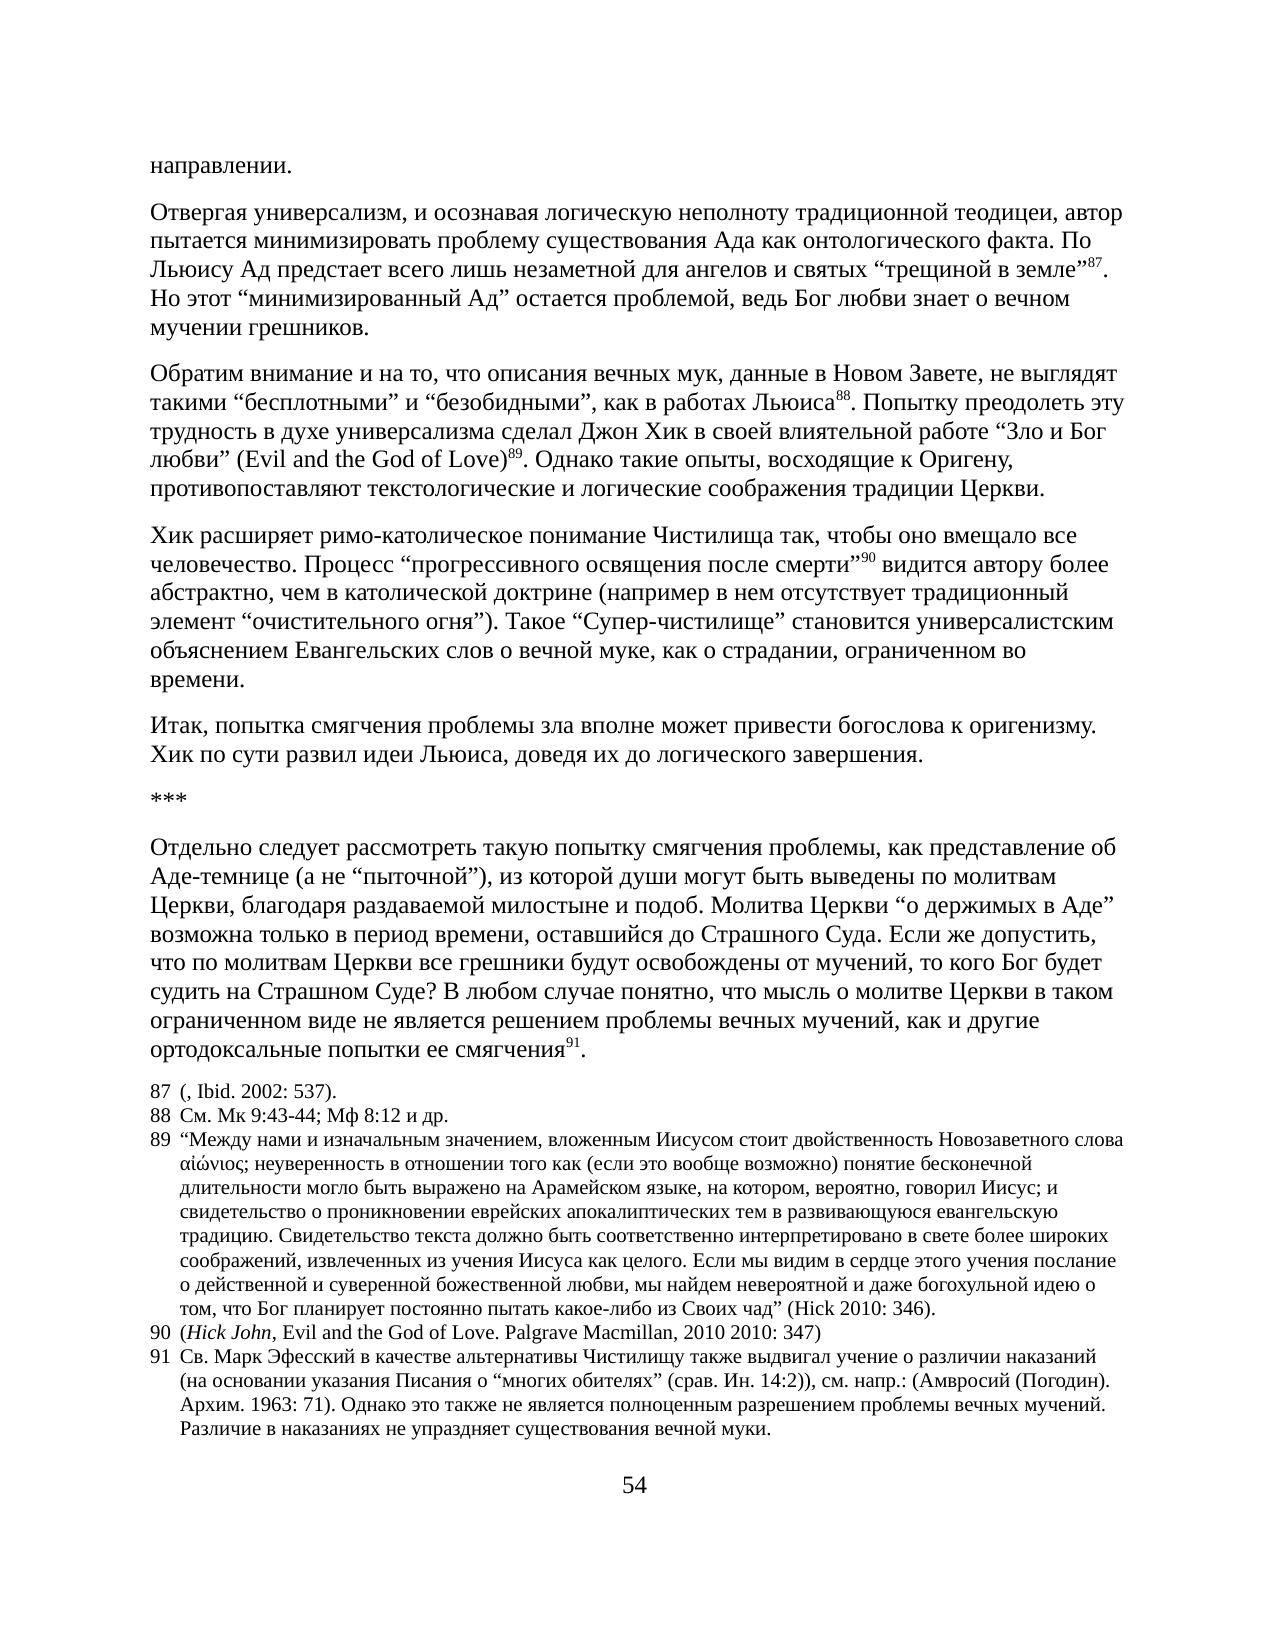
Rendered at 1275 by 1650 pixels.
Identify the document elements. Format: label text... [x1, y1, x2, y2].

text Хик расширяет римо-католическое понимание Чистилища так, чтобы оно вмещало все человечество. Процесс “прогрессивного освящения после смерти” видится автору более абстрактно, чем в католической доктрине (например в нем отсутствует традиционный элемент “очистительного огня”). Такое “Супер-чистилище” становится универсалистским объяснением Евангельских слов о вечной муке, как о страдании, ограниченном во времени. [150, 520, 1125, 692]
text направлении. [150, 150, 1125, 179]
text (, Ibid. 2002: 537). [150, 1079, 1125, 1103]
text (Hick John, Evil and the God of Love. Palgrave Macmillan, 2010 2010: 347) [150, 1320, 1125, 1344]
text См. Мк 9:43-44; Мф 8:12 и др. [150, 1103, 1125, 1127]
text Отдельно следует рассмотреть такую попытку смягчения проблемы, как представление об Аде-темнице (а не “пыточной”), из которой души могут быть выведены по молитвам Церкви, благодаря раздаваемой милостыне и подоб. Молитва Церкви “о держимых в Аде” возможна только в период времени, оставшийся до Страшного Суда. Если же допустить, что по молитвам Церкви все грешники будут освобождены от мучений, то кого Бог будет судить на Страшном Суде? В любом случае понятно, что мысль о молитве Церкви в таком ограниченном виде не является решением проблемы вечных мучений, как и другие ортодоксальные попытки ее смягчения. [150, 832, 1125, 1062]
text “Между нами и изначальным значением, вложенным Иисусом стоит двойственность Новозаветного слова αἰώνιος; неуверенность в отношении того как (если это вообще возможно) понятие бесконечной длительности могло быть выражено на Арамейском языке, на котором, вероятно, говорил Иисус; и свидетельство о проникновении еврейских апокалиптических тем в развивающуюся евангельскую традицию. Свидетельство текста должно быть соответственно интерпретировано в свете более широких соображений, извлеченных из учения Иисуса как целого. Если мы видим в сердце этого учения послание о действенной и суверенной божественной любви, мы найдем невероятной и даже богохульной идею о том, что Бог планирует постоянно пытать какое-либо из Своих чад” (Hick 2010: 346). [150, 1127, 1125, 1320]
text *** [150, 786, 1125, 814]
text Отвергая универсализм, и осознавая логическую неполноту традиционной теодицеи, автор пытается минимизировать проблему существования Ада как онтологического факта. По Льюису Ад предстает всего лишь незаметной для ангелов и святых “трещиной в земле”. Но этот “минимизированный Ад” остается проблемой, ведь Бог любви знает о вечном мучении грешников. [150, 197, 1125, 340]
text Итак, попытка смягчения проблемы зла вполне может привести богослова к оригенизму. Хик по сути развил идеи Льюиса, доведя их до логического завершения. [150, 710, 1125, 768]
text Обратим внимание и на то, что описания вечных мук, данные в Новом Завете, не выглядят такими “бесплотными” и “безобидными”, как в работах Льюиса. Попытку преодолеть эту трудность в духе универсализма сделал Джон Хик в своей влиятельной работе “Зло и Бог любви” (Evil and the God of Love). Однако такие опыты, восходящие к Оригену, противопоставляют текстологические и логические соображения традиции Церкви. [150, 358, 1125, 502]
text Св. Марк Эфесский в качестве альтернативы Чистилищу также выдвигал учение о различии наказаний (на основании указания Писания о “многих обителях” (срав. Ин. 14:2)), см. напр.: (Амвросий (Погодин). Архим. 1963: 71). Однако это также не является полноценным разрешением проблемы вечных мучений. Различие в наказаниях не упраздняет существования вечной муки. [150, 1344, 1125, 1440]
